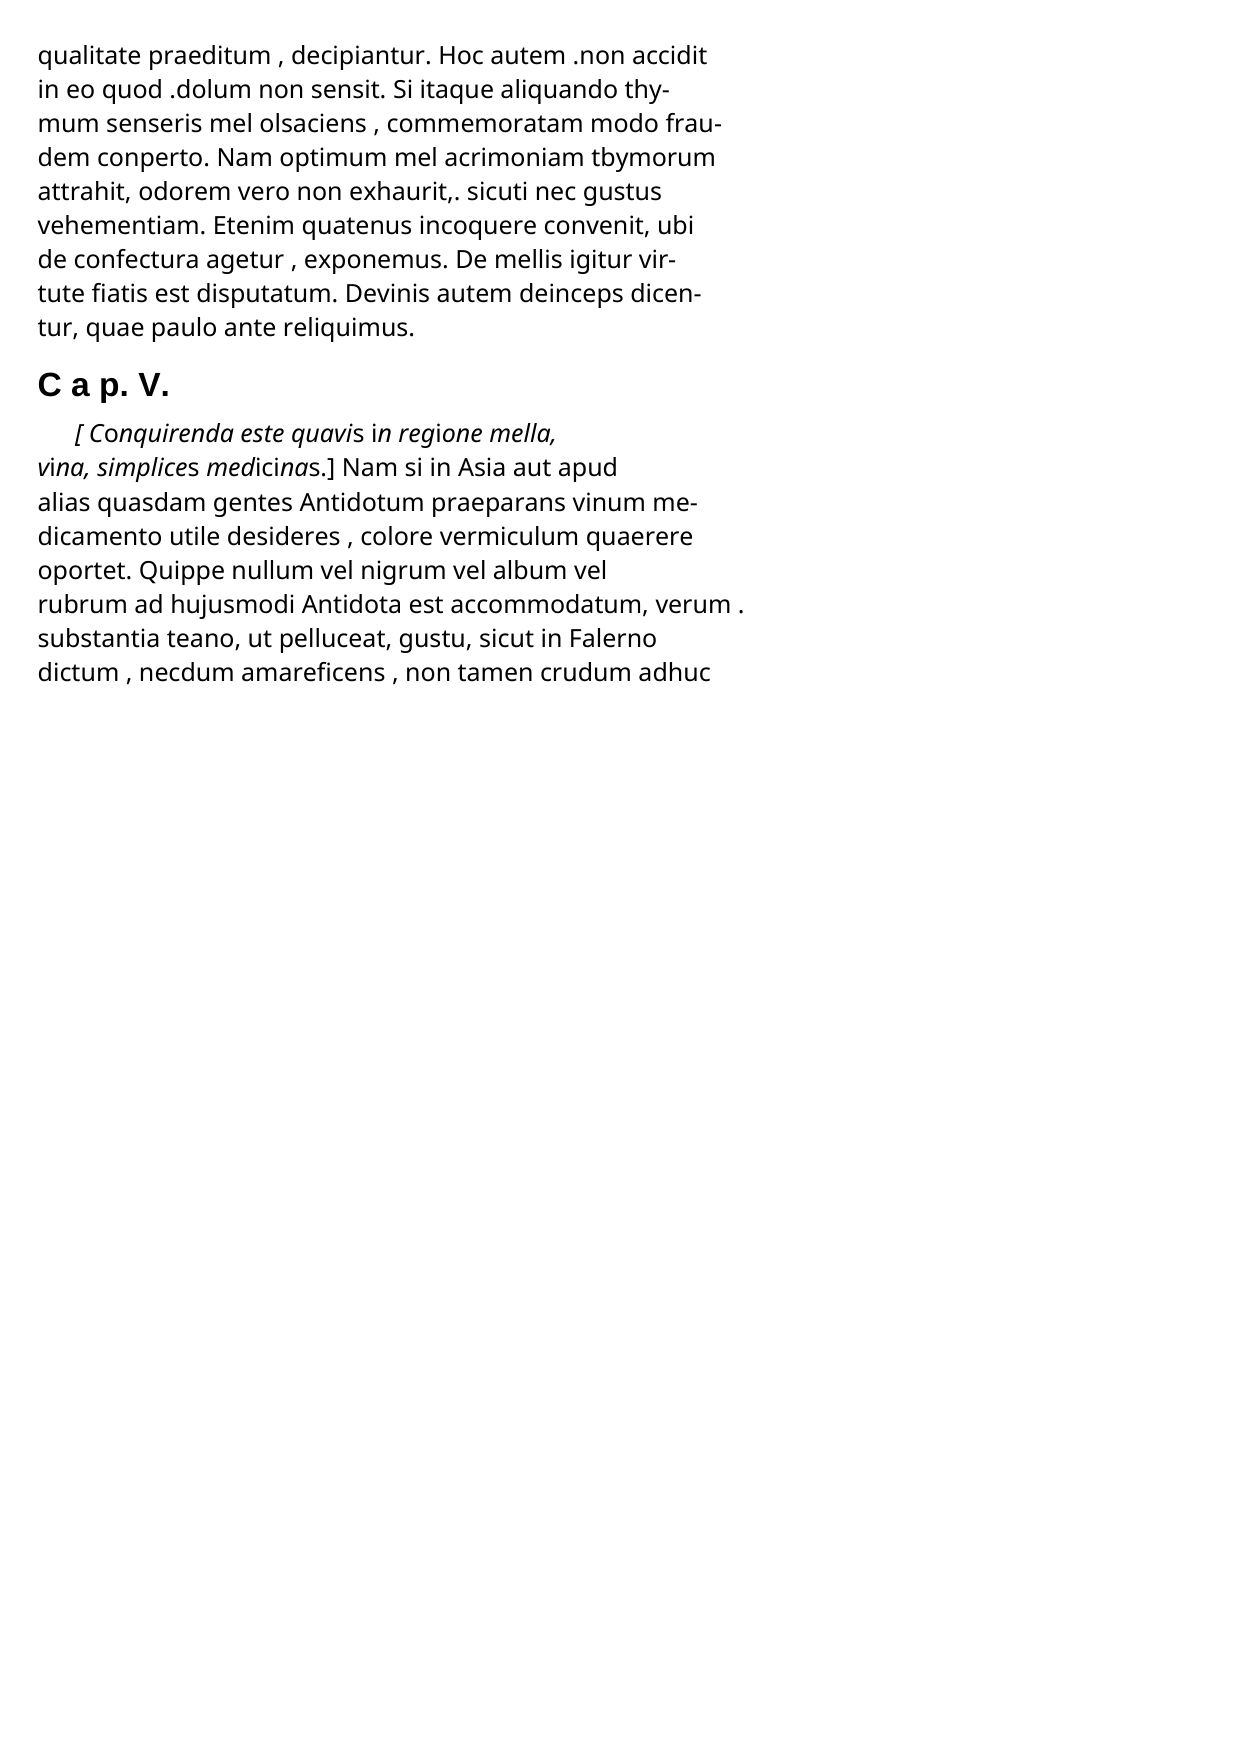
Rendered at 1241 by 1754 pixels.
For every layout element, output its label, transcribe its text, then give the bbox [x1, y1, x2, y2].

text [ Conquirenda este quavis in regione mella, vina, simplices medicinas.] Nam si in Asia aut apud alias quasdam gentes Antidotum praeparans vinum me- dicamento utile desideres , colore vermiculum quaerere oportet. Quippe nullum vel nigrum vel album vel rubrum ad hujusmodi Antidota est accommodatum, verum . substantia teano, ut pelluceat, gustu, sicut in Falerno dictum , necdum amareficens , non tamen crudum adhuc [37, 416, 1203, 688]
subtitle C a p. V. [37, 365, 1203, 403]
text qualitate praeditum , decipiantur. Hoc autem .non accidit in eo quod .dolum non sensit. Si itaque aliquando thy- mum senseris mel olsaciens , commemoratam modo frau- dem conperto. Nam optimum mel acrimoniam tbymorum attrahit, odorem vero non exhaurit,. sicuti nec gustus vehementiam. Etenim quatenus incoquere convenit, ubi de confectura agetur , exponemus. De mellis igitur vir- tute fiatis est disputatum. Devinis autem deinceps dicen- tur, quae paulo ante reliquimus. [37, 37, 1203, 344]
